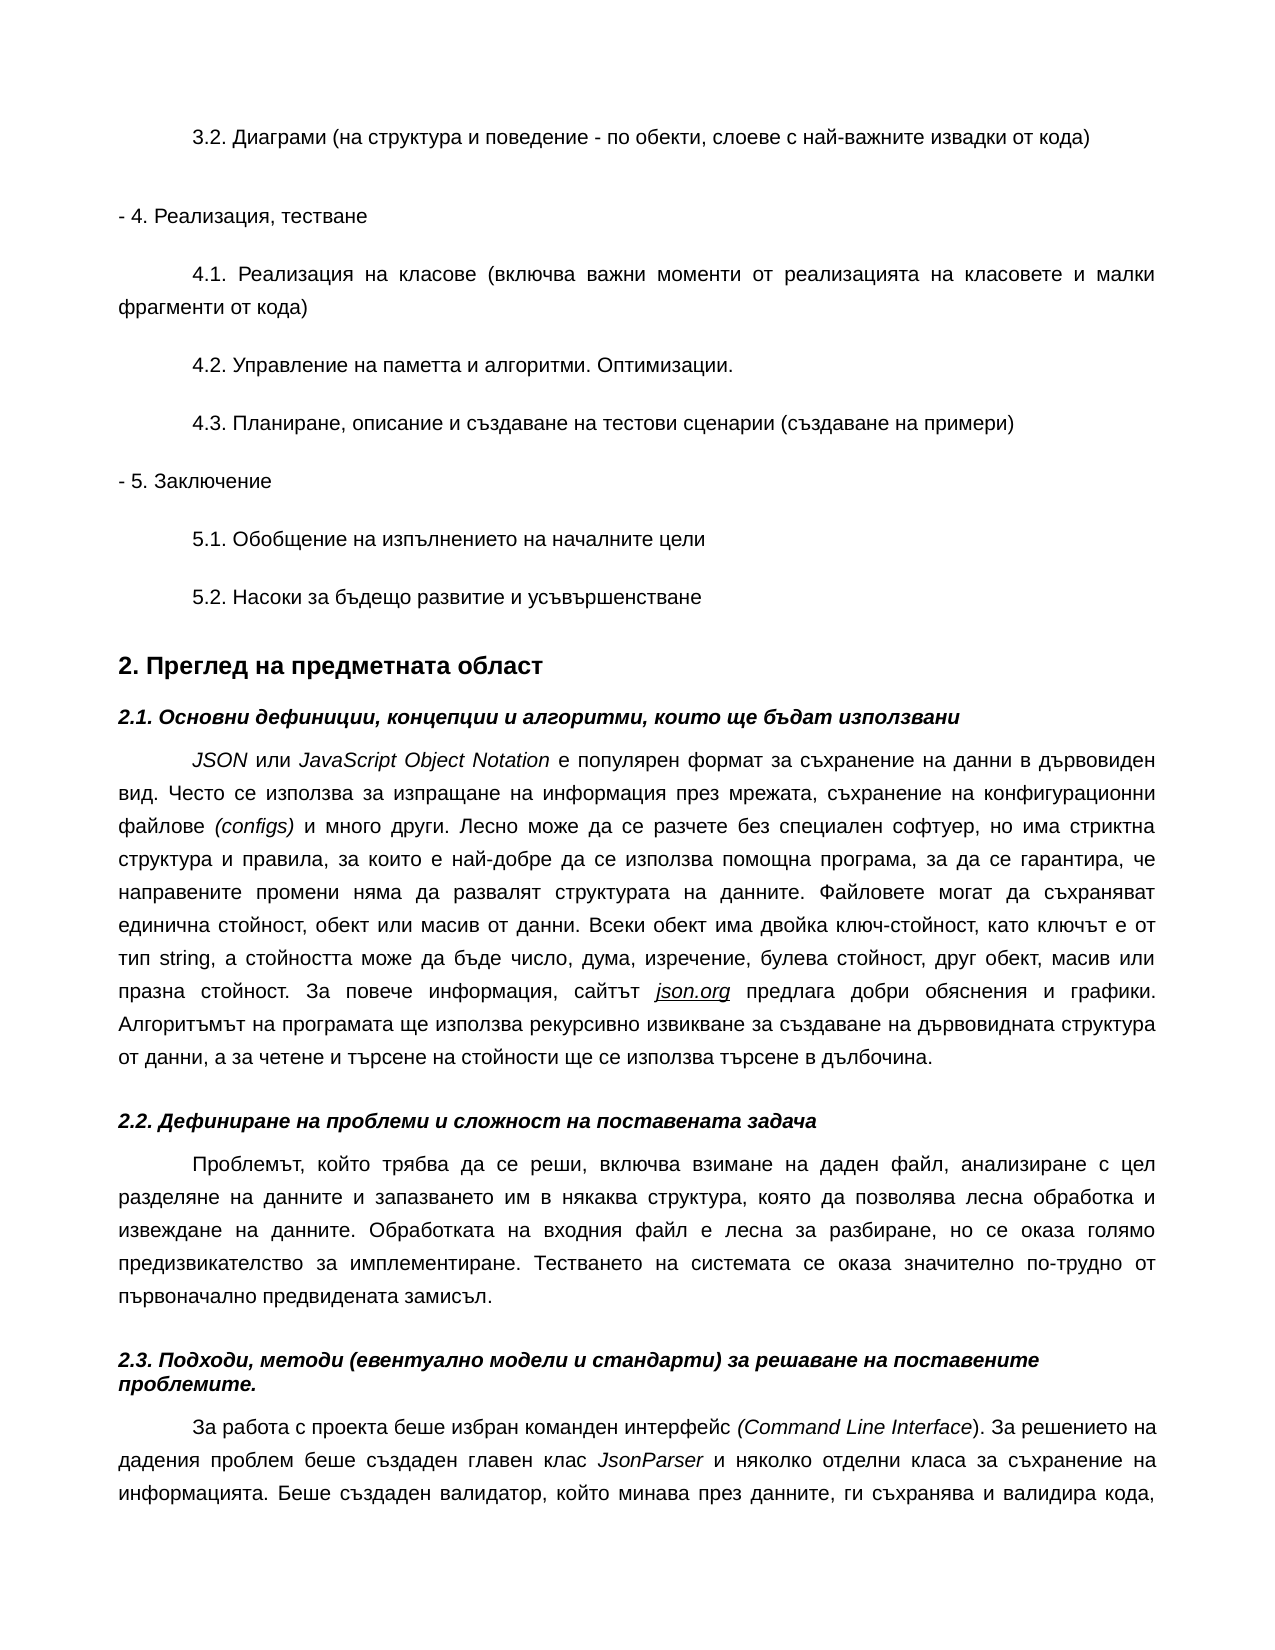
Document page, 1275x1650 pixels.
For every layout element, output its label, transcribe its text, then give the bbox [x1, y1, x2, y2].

text - 5. Заключение [118, 462, 1157, 495]
text Проблемът, който трябва да се реши, включва взимане на даден файл, анализиране с цел разделяне на данните и запазването им в някаква структура, която да позволява лесна обработка и извеждане на данните. Обработката на входния файл е лесна за разбиране, но се оказа голямо предизвикателство за имплементиране. Тестването на системата се оказа значително по-трудно от първоначално предвидената замисъл. [118, 1145, 1157, 1310]
text 4.3. Планиране, описание и създаване на тестови сценарии (създаване на примери) [118, 404, 1157, 437]
text JSON или JavaScript Object Notation е популярен формат за съхранение на данни в дървовиден вид. Често се използва за изпращане на информация през мрежата, съхранение на конфигурационни файлове (configs) и много други. Лесно може да се разчете без специален софтуер, но има стриктна структура и правила, за които е най-добре да се използва помощна програма, за да се гарантира, че направените промени няма да развалят структурата на данните. Файловете могат да съхраняват единична стойност, обект или масив от данни. Всеки обект има двойка ключ-стойност, като ключът е от тип string, а стойността може да бъде число, дума, изречение, булева стойност, друг обект, масив или празна стойност. За повече информация, сайтът json.org предлага добри обяснения и графики. Алгоритъмът на програмата ще използва рекурсивно извикване за създаване на дървовидната структура от данни, а за четене и търсене на стойности ще се използва търсене в дълбочина. [118, 741, 1157, 1071]
subtitle 2.2. Дефиниране на проблеми и сложност на поставената задача [118, 1109, 1157, 1133]
subtitle 2. Преглед на предметната област [118, 651, 1157, 679]
subtitle 2.3. Подходи, методи (евентуално модели и стандарти) за решаване на поставените проблемите. [118, 1348, 1157, 1396]
subtitle 2.1. Основни дефиниции, концепции и алгоритми, които ще бъдат използвани [118, 704, 1157, 728]
text 5.1. Обобщение на изпълнението на началните цели [118, 520, 1157, 553]
text За работа с проекта беше избран команден интерфейс (Command Line Interface). За решението на дадения проблем беше създаден главен клас JsonParser и няколко отделни класа за съхранение на информацията. Беше създаден валидатор, който минава през данните, ги съхранява и валидира кода, [118, 1408, 1157, 1507]
text 4.1. Реализация на класове (включва важни моменти от реализацията на класовете и малки фрагменти от кода) [118, 255, 1157, 321]
text 3.2. Диаграми (на структура и поведение - по обекти, слоеве с най-важните извадки от кода) [118, 118, 1157, 151]
text - 4. Реализация, тестване [118, 197, 1157, 230]
text 5.2. Насоки за бъдещо развитие и усъвършенстване [118, 578, 1157, 611]
text 4.2. Управление на паметта и алгоритми. Оптимизации. [118, 346, 1157, 379]
